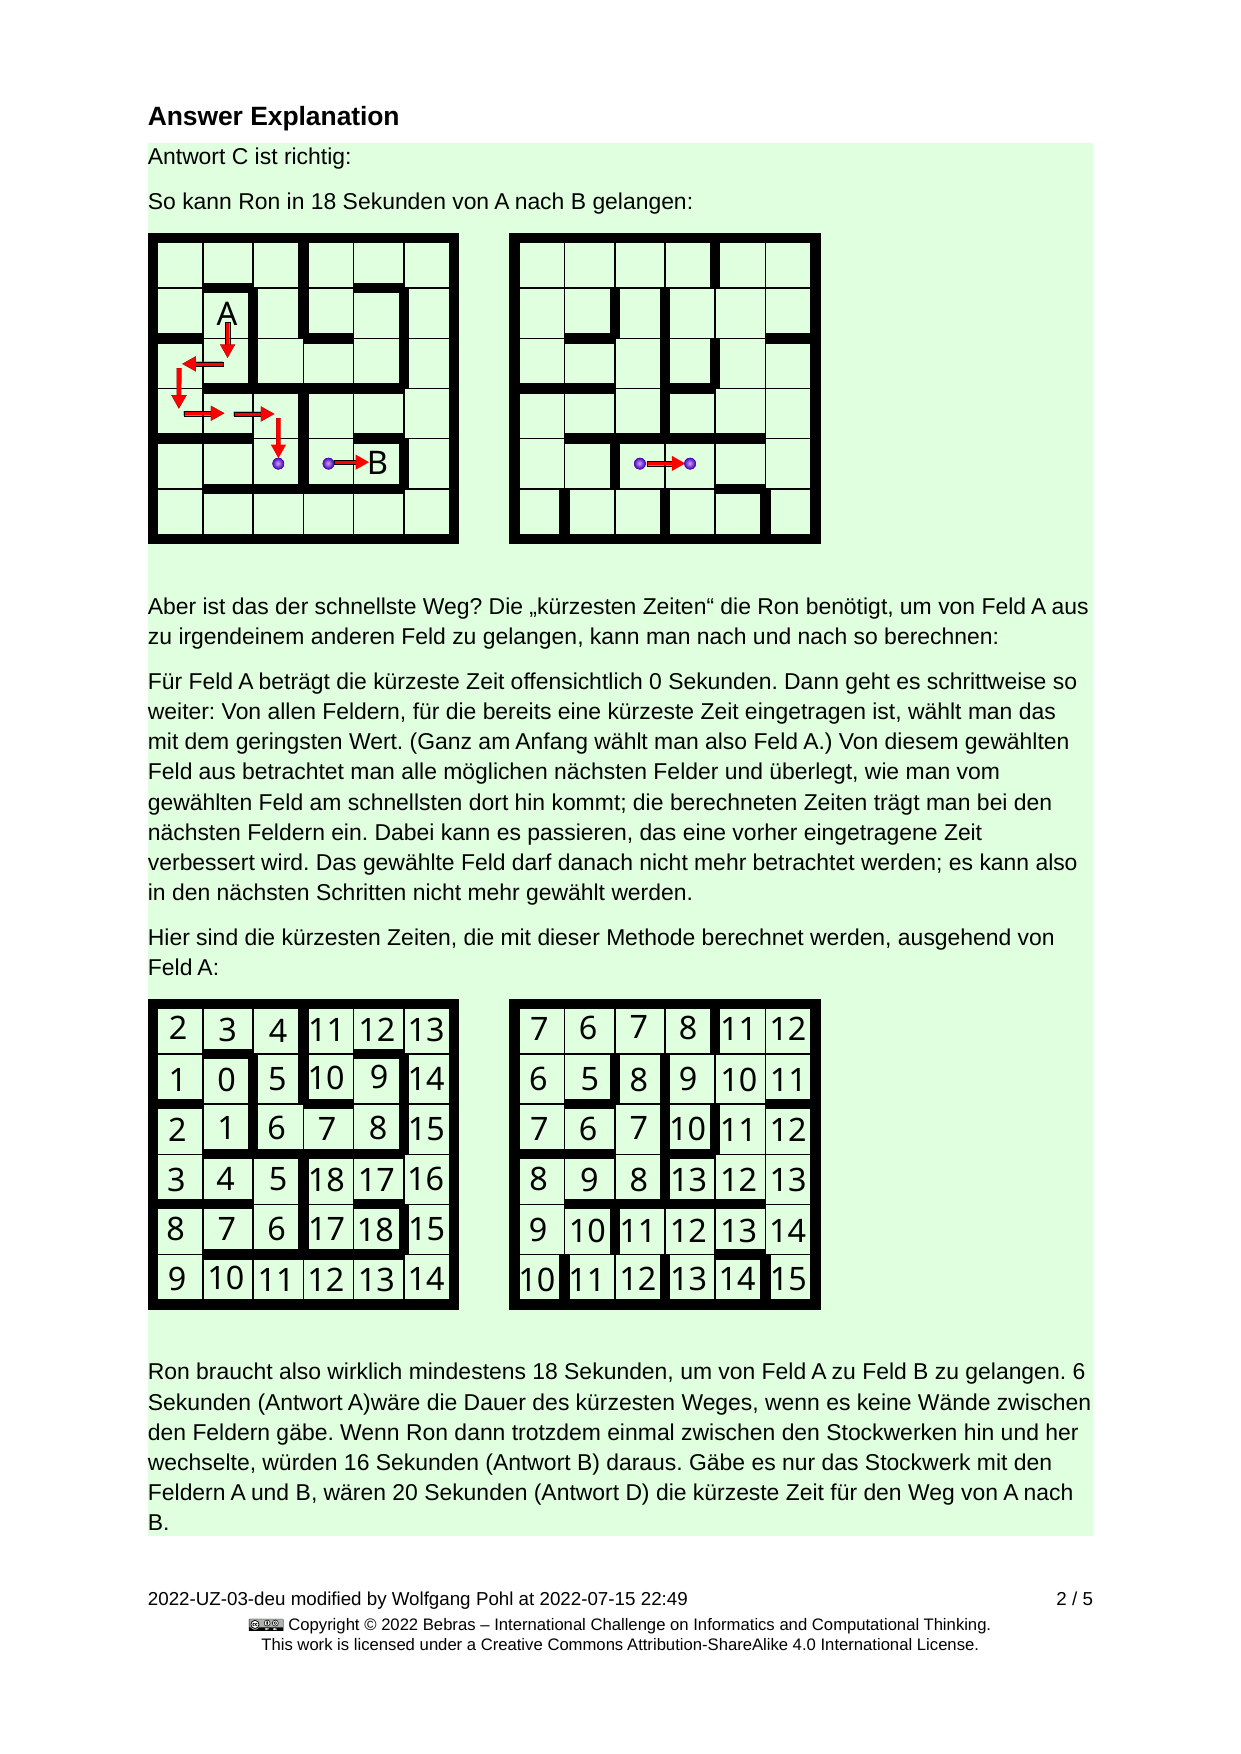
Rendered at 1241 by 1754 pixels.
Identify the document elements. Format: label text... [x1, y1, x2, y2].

text Ron braucht also wirklich mindestens 18 Sekunden, um von Feld A zu Feld B zu gelangen. 6 Sekunden (Antwort A)wäre die Dauer des kürzesten Weges, wenn es keine Wände zwischen den Feldern gäbe. Wenn Ron dann trotzdem einmal zwischen den Stockwerken hin und her wechselte, würden 16 Sekunden (Antwort B) daraus. Gäbe es nur das Stockwerk mit den Feldern A und B, wären 20 Sekunden (Antwort D) die kürzeste Zeit für den Weg von A nach B. [148, 1358, 1093, 1536]
subtitle Answer Explanation [148, 100, 1093, 131]
text So kann Ron in 18 Sekunden von A nach B gelangen: [148, 188, 1093, 214]
text Für Feld A beträgt die kürzeste Zeit offensichtlich 0 Sekunden. Dann geht es schrittweise so weiter: Von allen Feldern, für die bereits eine kürzeste Zeit eingetragen ist, wählt man das mit dem geringsten Wert. (Ganz am Anfang wählt man also Feld A.) Von diesem gewählten Feld aus betrachtet man alle möglichen nächsten Felder und überlegt, wie man vom gewählten Feld am schnellsten dort hin kommt; die berechneten Zeiten trägt man bei den nächsten Feldern ein. Dabei kann es passieren, das eine vorher eingetragene Zeit verbessert wird. Das gewählte Feld darf danach nicht mehr betrachtet werden; es kann also in den nächsten Schritten nicht mehr gewählt werden. [148, 668, 1093, 906]
text Antwort C ist richtig: [148, 143, 1093, 169]
text Aber ist das der schnellste Weg? Die „kürzesten Zeiten“ die Ron benötigt, um von Feld A aus zu irgendeinem anderen Feld zu gelangen, kann man nach und nach so berechnen: [148, 593, 1093, 649]
text Hier sind die kürzesten Zeiten, die mit dieser Methode berechnet werden, ausgehend von Feld A: [148, 924, 1093, 981]
